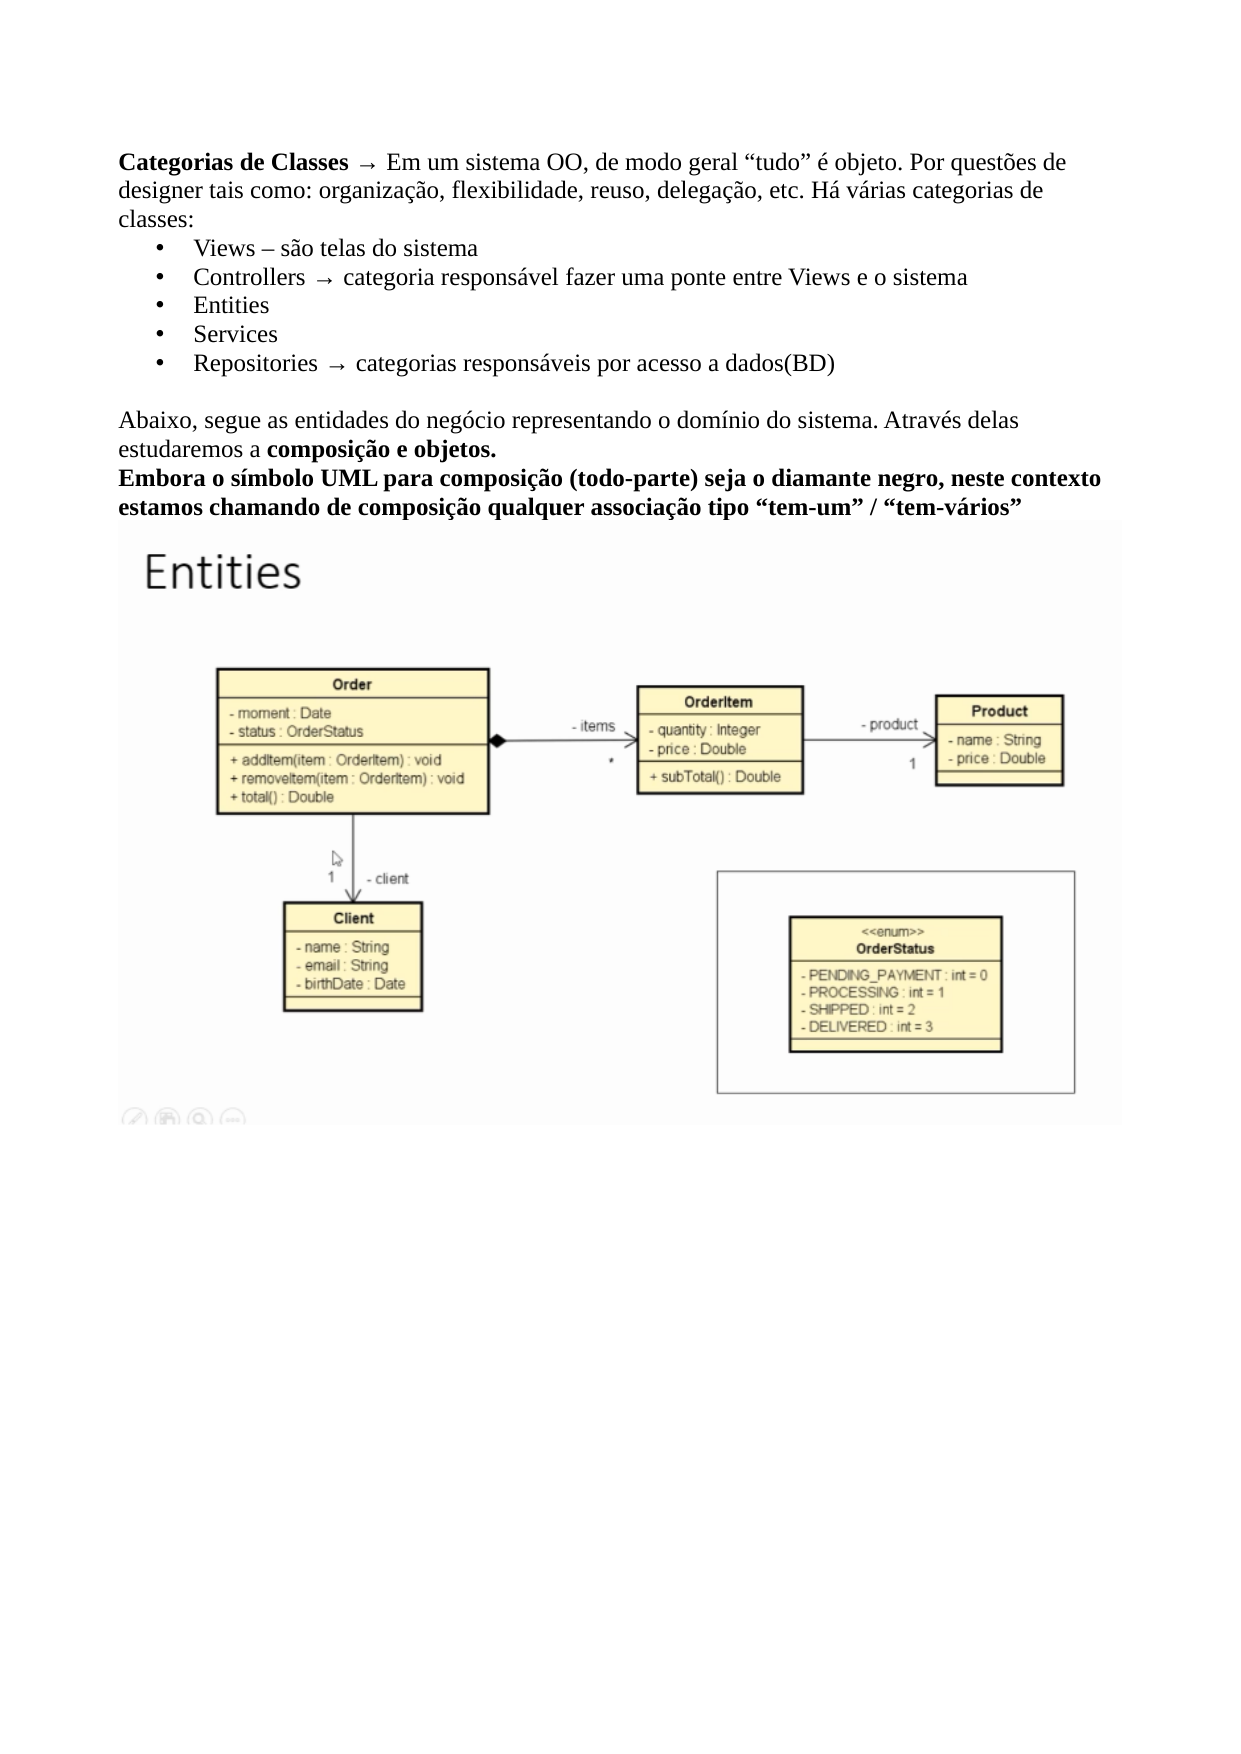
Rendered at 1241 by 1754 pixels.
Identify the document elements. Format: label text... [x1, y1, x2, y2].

list Repositories → categorias responsáveis por acesso a dados(BD) [156, 348, 1122, 377]
list Views – são telas do sistema [156, 233, 1122, 262]
text Abaixo, segue as entidades do negócio representando o domínio do sistema. Através delas estudaremos a composição e objetos. [118, 406, 1122, 463]
list Controllers → categoria responsável fazer uma ponte entre Views e o sistema [156, 262, 1122, 291]
list Entities [156, 291, 1122, 319]
text Embora o símbolo UML para composição (todo-parte) seja o diamante negro, neste contexto estamos chamando de composição qualquer associação tipo “tem-um” / “tem-vários” [118, 463, 1122, 520]
list Services [156, 319, 1122, 348]
text Categorias de Classes → Em um sistema OO, de modo geral “tudo” é objeto. Por questões de designer tais como: organização, flexibilidade, reuso, delegação, etc. Há várias categorias de classes: [118, 147, 1122, 233]
picture [118, 520, 1123, 1130]
